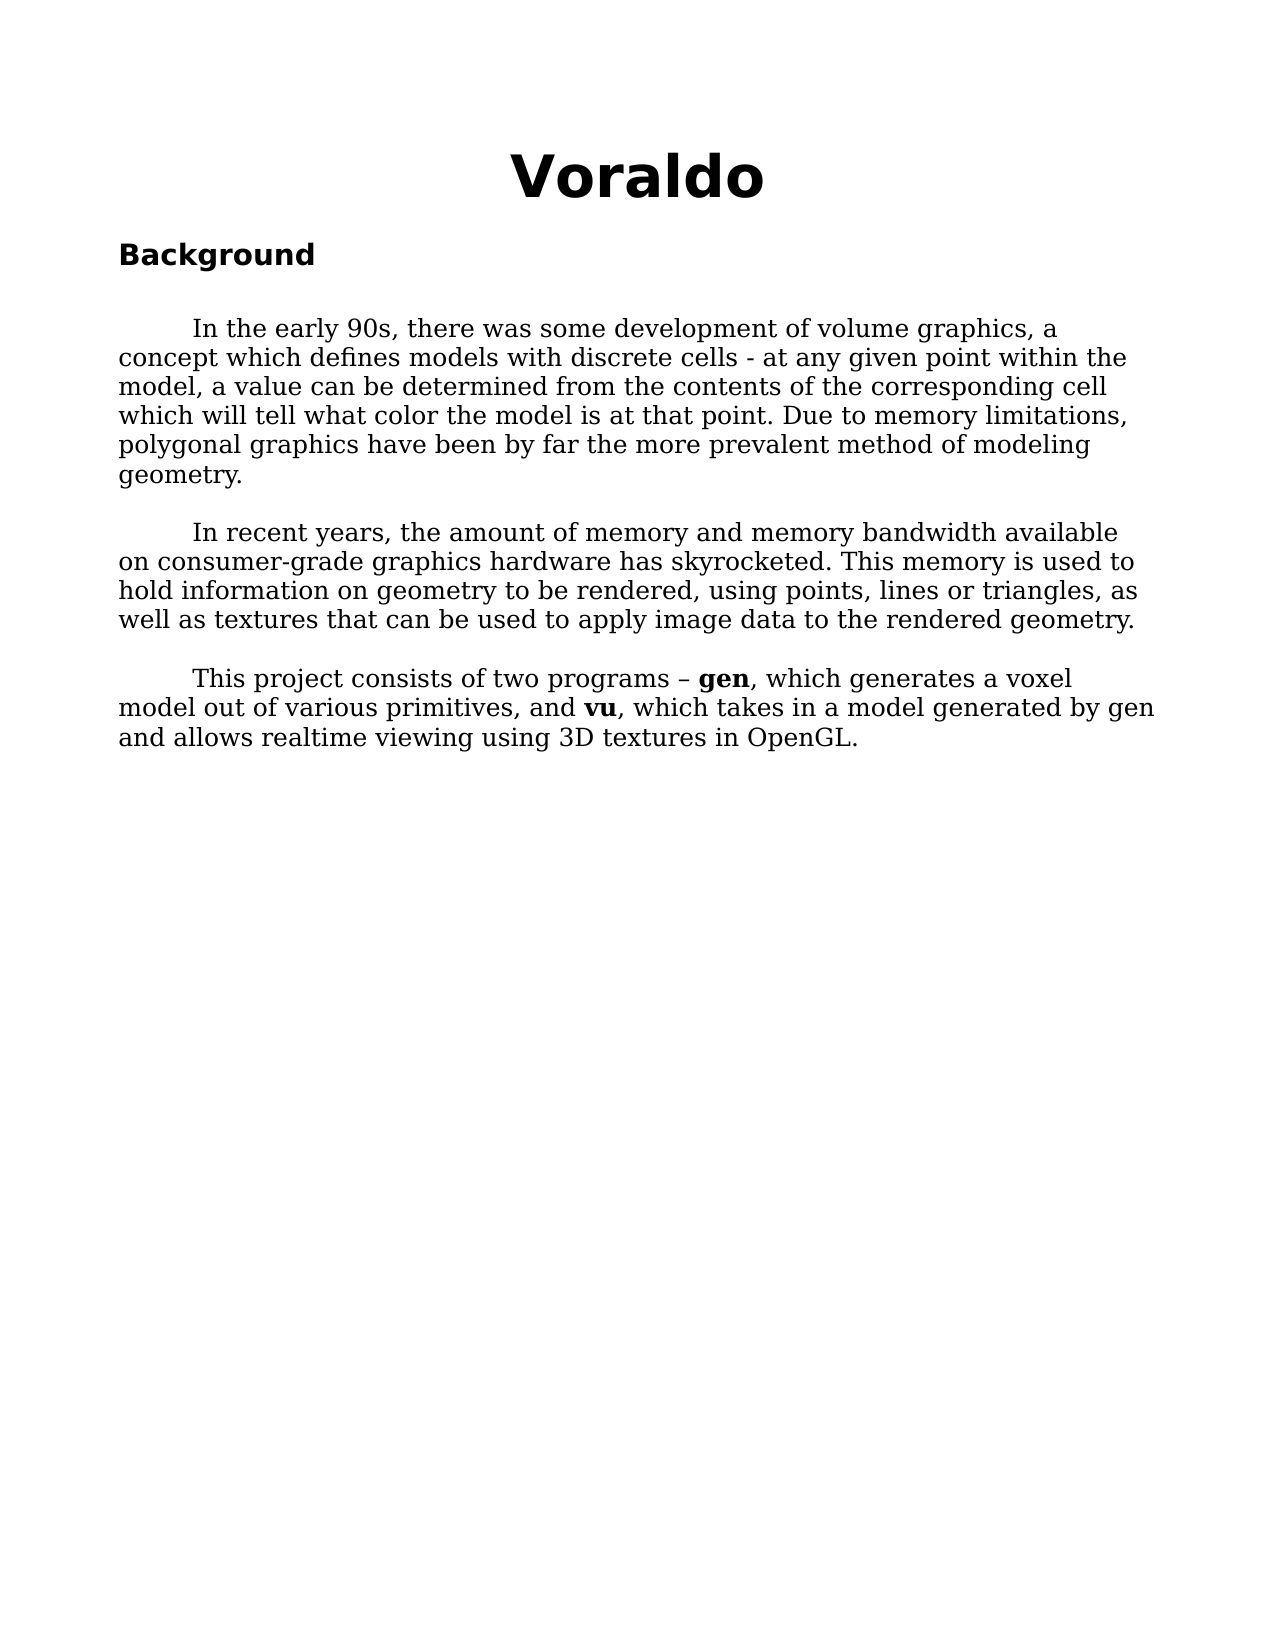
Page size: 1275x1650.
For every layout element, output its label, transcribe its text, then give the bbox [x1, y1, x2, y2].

text This project consists of two programs – gen, which generates a voxel model out of various primitives, and vu, which takes in a model generated by gen and allows realtime viewing using 3D textures in OpenGL. [118, 664, 1157, 752]
subtitle Background [118, 238, 1157, 272]
text In the early 90s, there was some development of volume graphics, a concept which defines models with discrete cells - at any given point within the model, a value can be determined from the contents of the corresponding cell which will tell what color the model is at that point. Due to memory limitations, polygonal graphics have been by far the more prevalent method of modeling geometry. [118, 314, 1157, 489]
text In recent years, the amount of memory and memory bandwidth available on consumer-grade graphics hardware has skyrocketed. This memory is used to hold information on geometry to be rendered, using points, lines or triangles, as well as textures that can be used to apply image data to the rendered geometry. [118, 518, 1157, 635]
title Voraldo [118, 143, 1157, 211]
